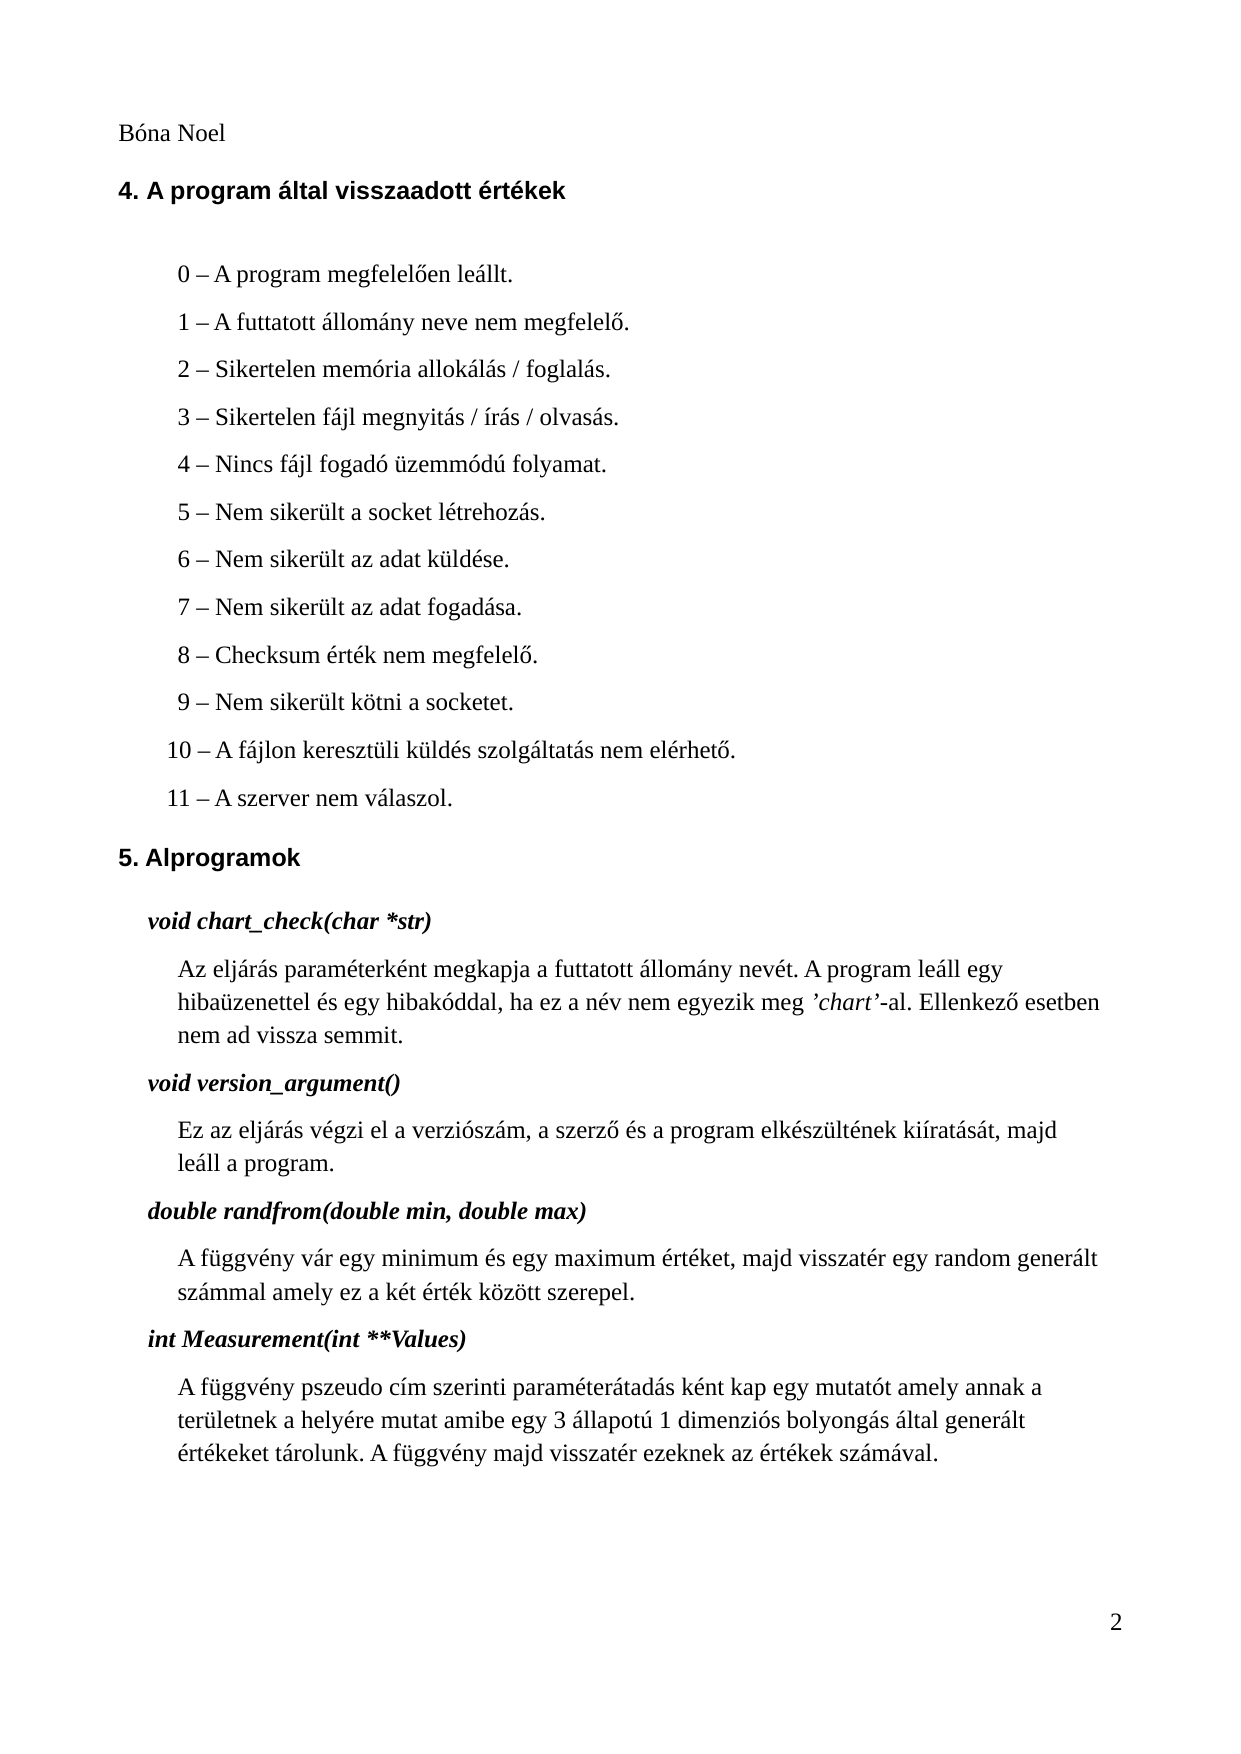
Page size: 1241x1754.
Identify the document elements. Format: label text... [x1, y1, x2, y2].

text A függvény pszeudo cím szerinti paraméterátadás ként kap egy mutatót amely annak a területnek a helyére mutat amibe egy 3 állapotú 1 dimenziós bolyongás által generált értékeket tárolunk. A függvény majd visszatér ezeknek az értékek számával. [148, 1372, 1122, 1467]
text 4 – Nincs fájl fogadó üzemmódú folyamat. [148, 449, 1122, 478]
text 10 – A fájlon keresztüli küldés szolgáltatás nem elérhető. [148, 735, 1122, 764]
text A függvény vár egy minimum és egy maximum értéket, majd visszatér egy random generált számmal amely ez a két érték között szerepel. [148, 1243, 1122, 1305]
text void chart_check(char *str) [118, 906, 1122, 935]
text 7 – Nem sikerült az adat fogadása. [148, 592, 1122, 621]
text 3 – Sikertelen fájl megnyitás / írás / olvasás. [148, 402, 1122, 431]
text int Measurement(int **Values) [118, 1324, 1122, 1353]
subtitle 5. Alprogramok [118, 843, 1122, 900]
text double randfrom(double min, double max) [118, 1196, 1122, 1225]
text 9 – Nem sikerült kötni a socketet. [148, 687, 1122, 716]
text 2 – Sikertelen memória allokálás / foglalás. [148, 354, 1122, 383]
text 1 – A futtatott állomány neve nem megfelelő. [148, 307, 1122, 335]
text 0 – A program megfelelően leállt. [148, 259, 1122, 288]
text 8 – Checksum érték nem megfelelő. [148, 640, 1122, 668]
text 5 – Nem sikerült a socket létrehozás. [148, 497, 1122, 526]
text Az eljárás paraméterként megkapja a futtatott állomány nevét. A program leáll egy hibaüzenettel és egy hibakóddal, ha ez a név nem egyezik meg ’chart’-al. Ellenkező esetben nem ad vissza semmit. [148, 954, 1122, 1049]
text void version_argument() [118, 1068, 1122, 1096]
text Ez az eljárás végzi el a verziószám, a szerző és a program elkészültének kiíratását, majd leáll a program. [148, 1115, 1122, 1177]
text 11 – A szerver nem válaszol. [148, 783, 1122, 811]
subtitle 4. A program által visszaadott értékek [118, 176, 1122, 205]
text 6 – Nem sikerült az adat küldése. [148, 544, 1122, 573]
